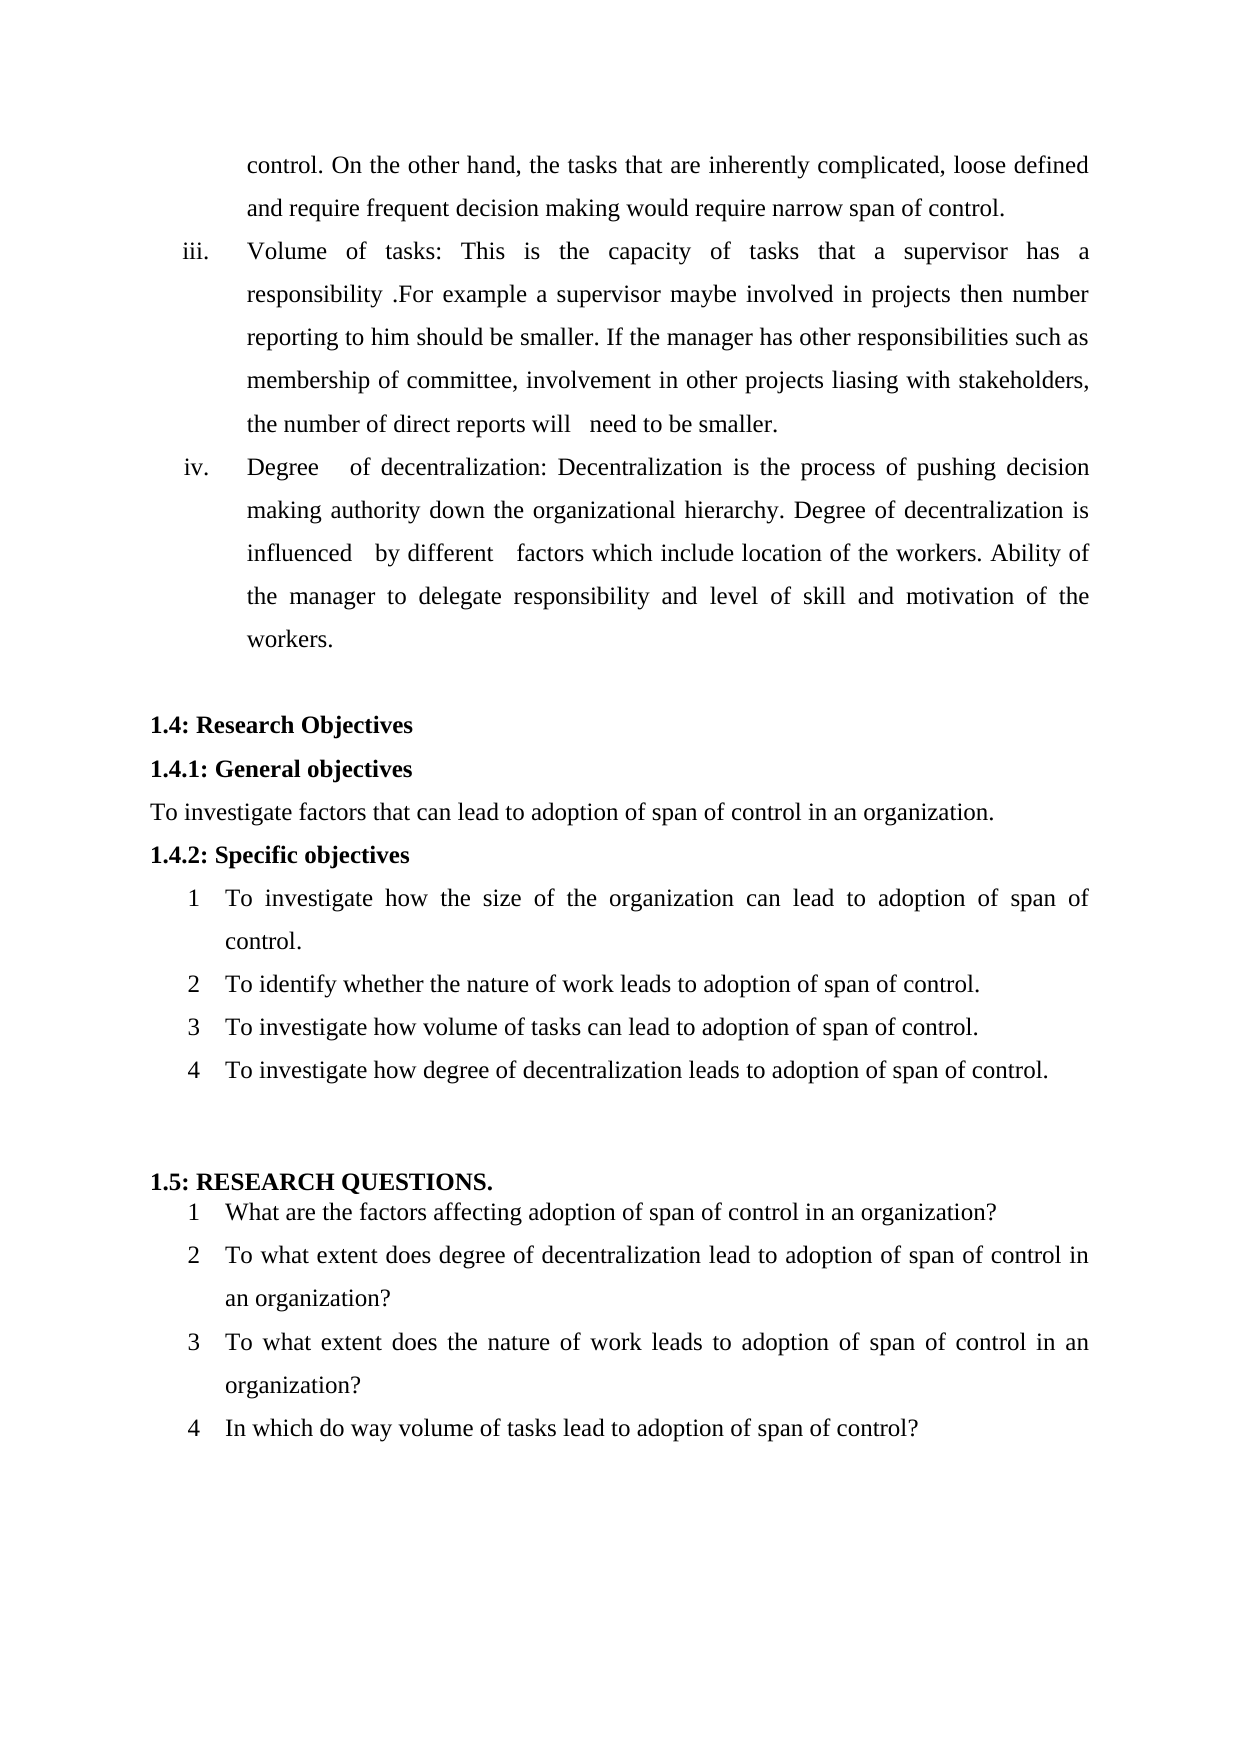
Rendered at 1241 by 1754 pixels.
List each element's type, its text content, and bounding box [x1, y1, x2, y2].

list What are the factors affecting adoption of span of control in an organization? [187, 1197, 1090, 1226]
list To investigate how degree of decentralization leads to adoption of span of control. [187, 1056, 1090, 1084]
list To investigate how the size of the organization can lead to adoption of span of control. [187, 883, 1090, 955]
list To what extent does degree of decentralization lead to adoption of span of control in an organization? [187, 1240, 1090, 1312]
list Degree of decentralization: Decentralization is the process of pushing decision making authority down the organizational hierarchy. Degree of decentralization is influenced by different factors which include location of the workers. Ability of the manager to delegate responsibility and level of skill and motivation of the workers. [209, 452, 1090, 653]
list To what extent does the nature of work leads to adoption of span of control in an organization? [187, 1327, 1090, 1398]
text To investigate factors that can lead to adoption of span of control in an organization. [150, 797, 1090, 826]
subtitle 1.4.1: General objectives [150, 754, 1090, 782]
list To investigate how volume of tasks can lead to adoption of span of control. [187, 1012, 1090, 1041]
list To identify whether the nature of work leads to adoption of span of control. [187, 969, 1090, 998]
list Volume of tasks: This is the capacity of tasks that a supervisor has a responsibility .For example a supervisor maybe involved in projects then number reporting to him should be smaller. If the manager has other responsibilities such as membership of committee, involvement in other projects liasing with stakeholders, the number of direct reports will need to be smaller. [209, 236, 1090, 437]
list control. On the other hand, the tasks that are inherently complicated, loose defined and require frequent decision making would require narrow span of control. [209, 150, 1090, 222]
subtitle 1.4: Research Objectives [150, 711, 1090, 739]
list In which do way volume of tasks lead to adoption of span of control? [187, 1413, 1090, 1442]
subtitle 1.4.2: Specific objectives [150, 840, 1090, 869]
subtitle 1.5: RESEARCH QUESTIONS. [150, 1167, 1090, 1196]
